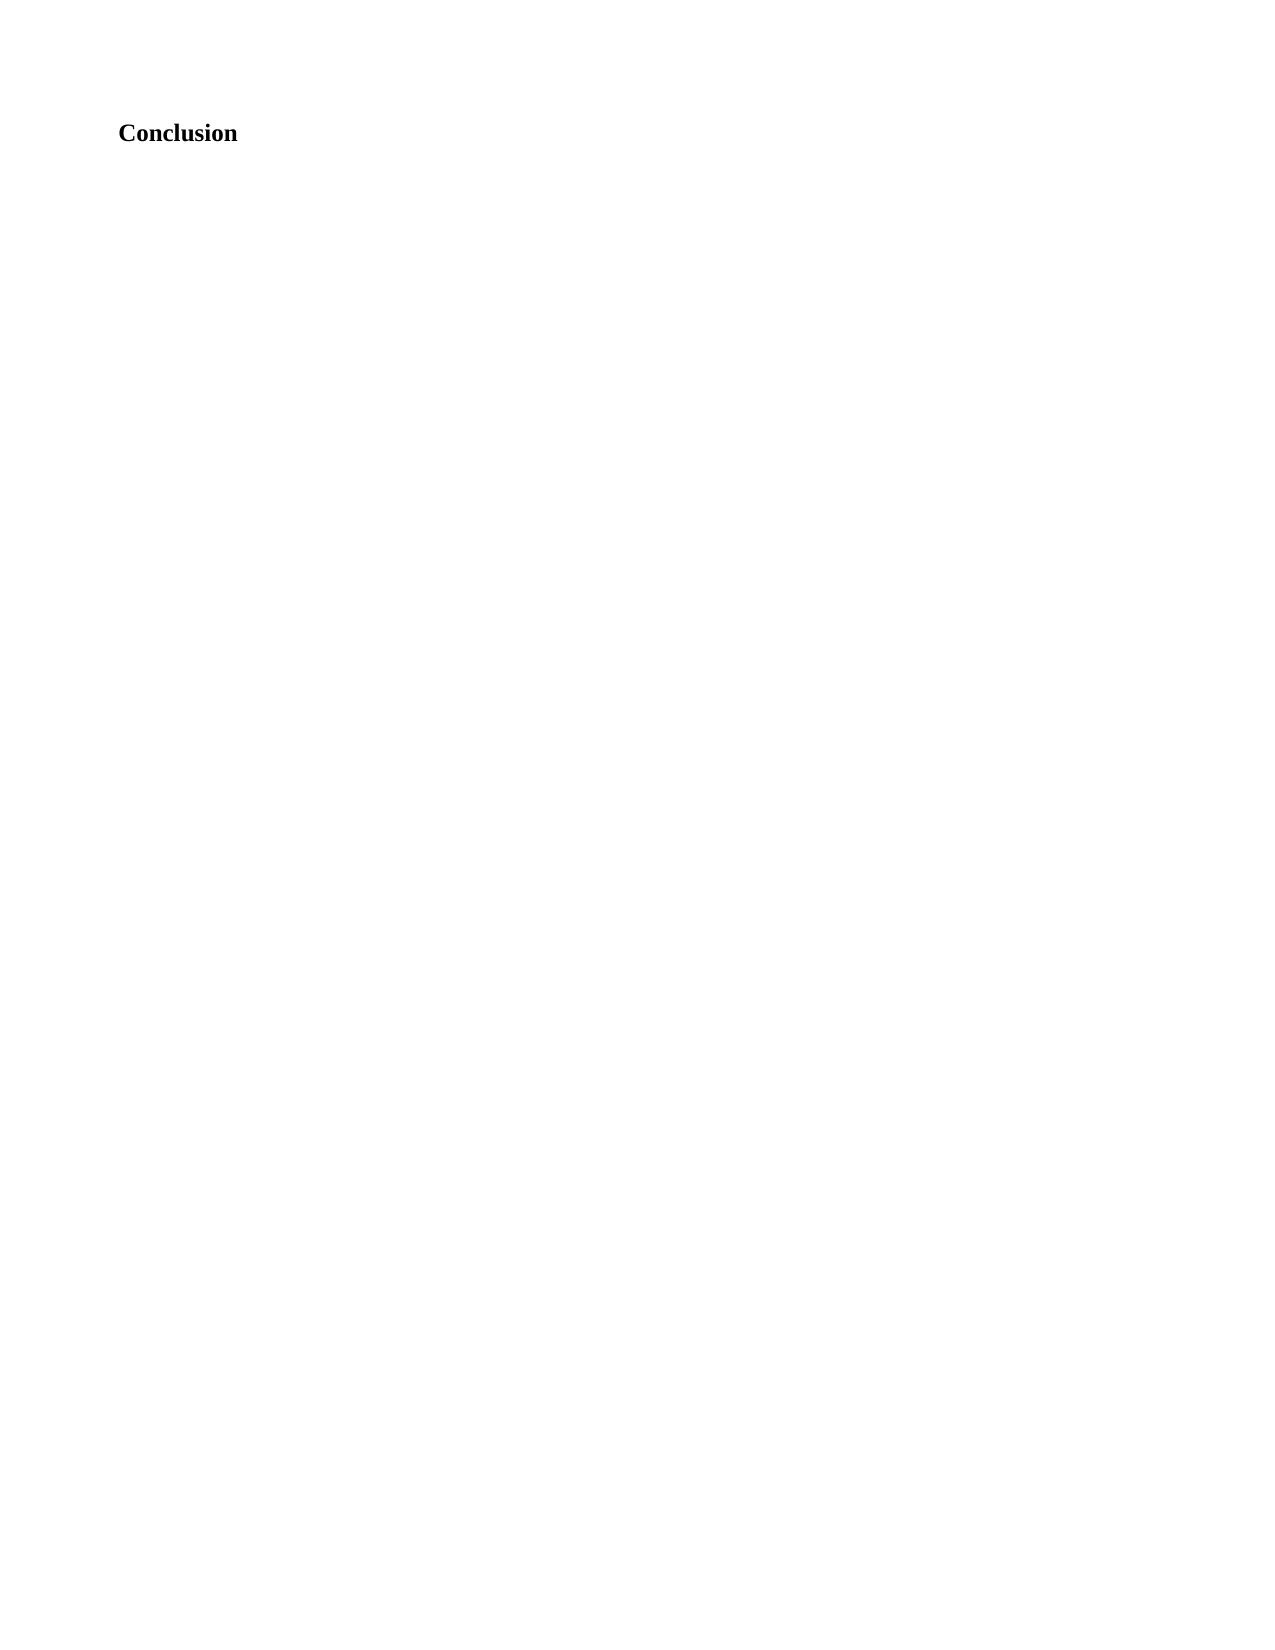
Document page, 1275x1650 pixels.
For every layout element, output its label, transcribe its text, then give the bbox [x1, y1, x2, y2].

text Conclusion [118, 118, 1157, 147]
